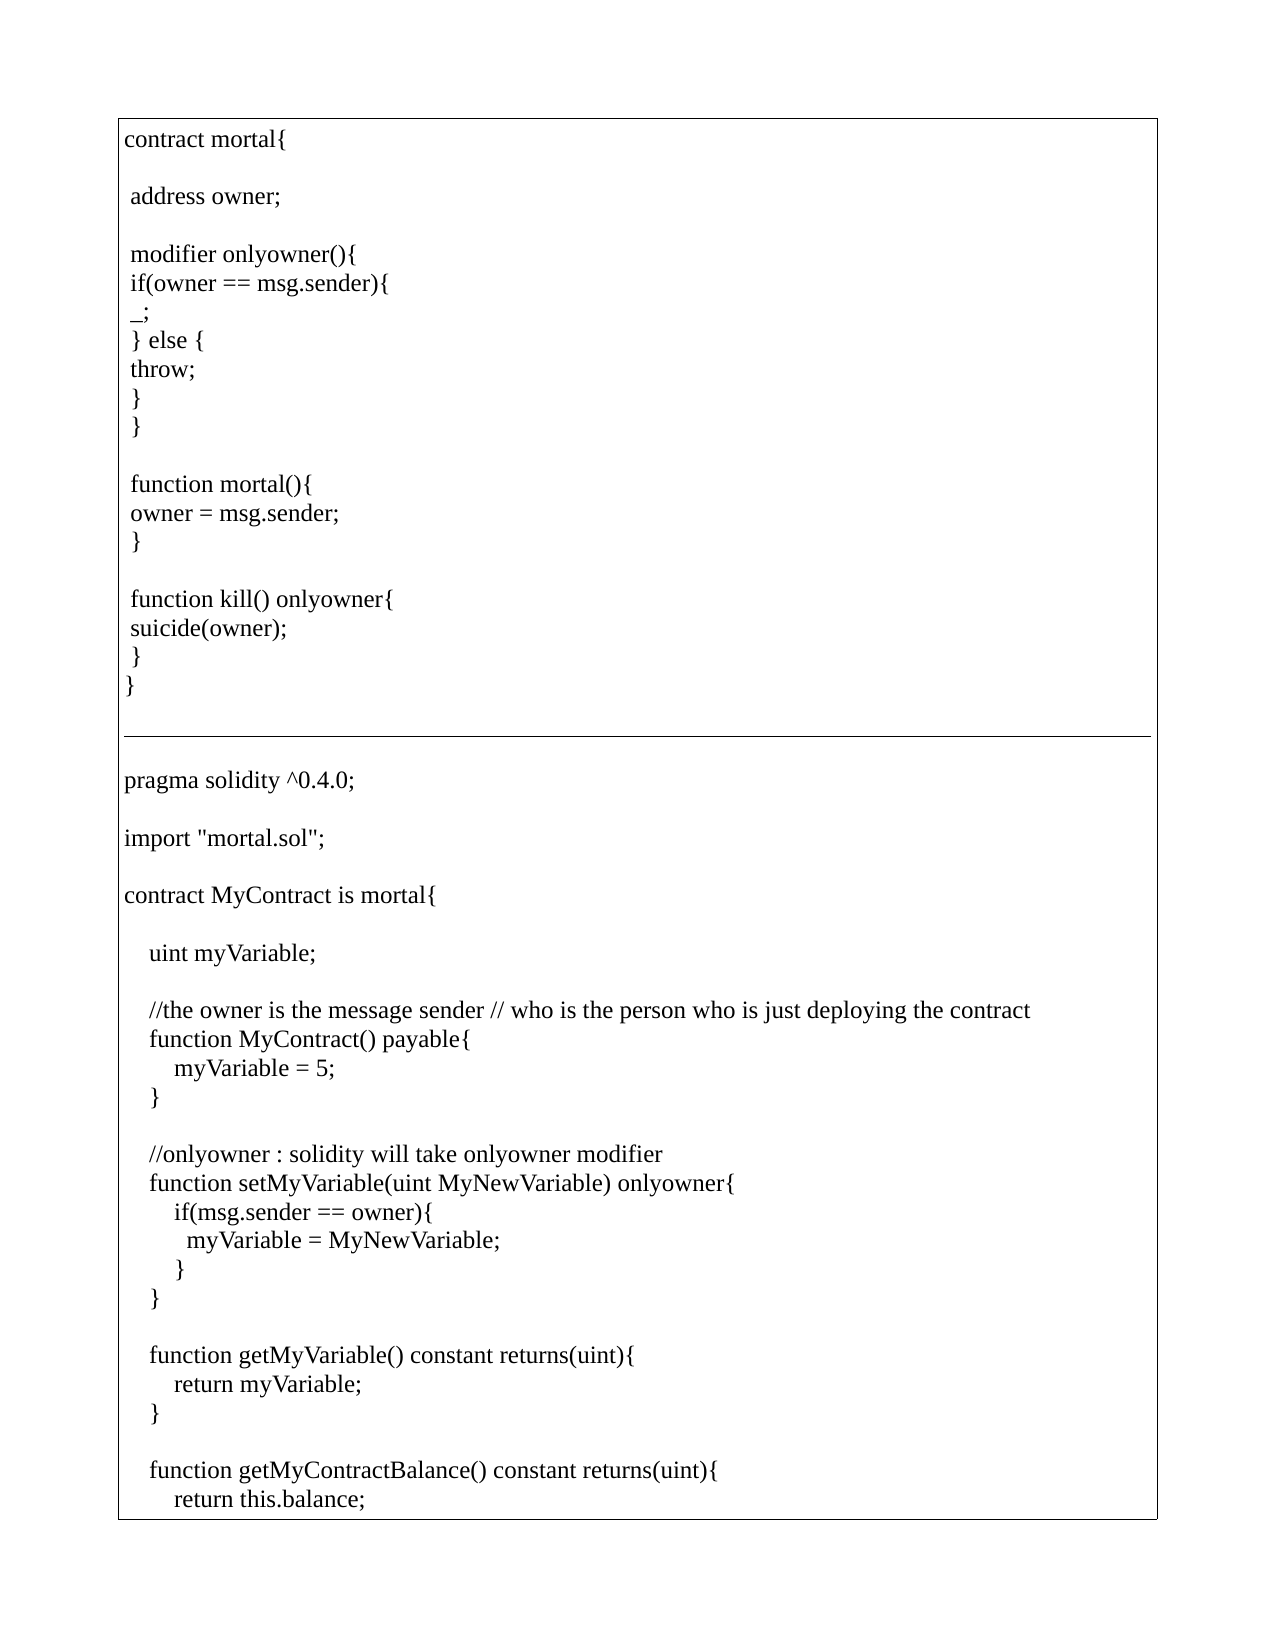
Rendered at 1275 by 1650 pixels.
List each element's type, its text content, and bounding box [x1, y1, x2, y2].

table_header contract mortal{ address owner; modifier onlyowner(){ if(owner == msg.sender){ _; } else { throw; } } function mortal(){ owner = msg.sender; } function kill() onlyowner{ suicide(owner); } } pragma solidity ^0.4.0; import "mortal.sol"; contract MyContract is mortal{ uint myVariable; //the owner is the message sender // who is the person who is just deploying the contract function MyContract() payable{ myVariable = 5; } //onlyowner : solidity will take onlyowner modifier function setMyVariable(uint MyNewVariable) onlyowner{ if(msg.sender == owner){ myVariable = MyNewVariable; } } function getMyVariable() constant returns(uint){ return myVariable; } function getMyContractBalance() constant returns(uint){ return this.balance; [119, 119, 1157, 1518]
